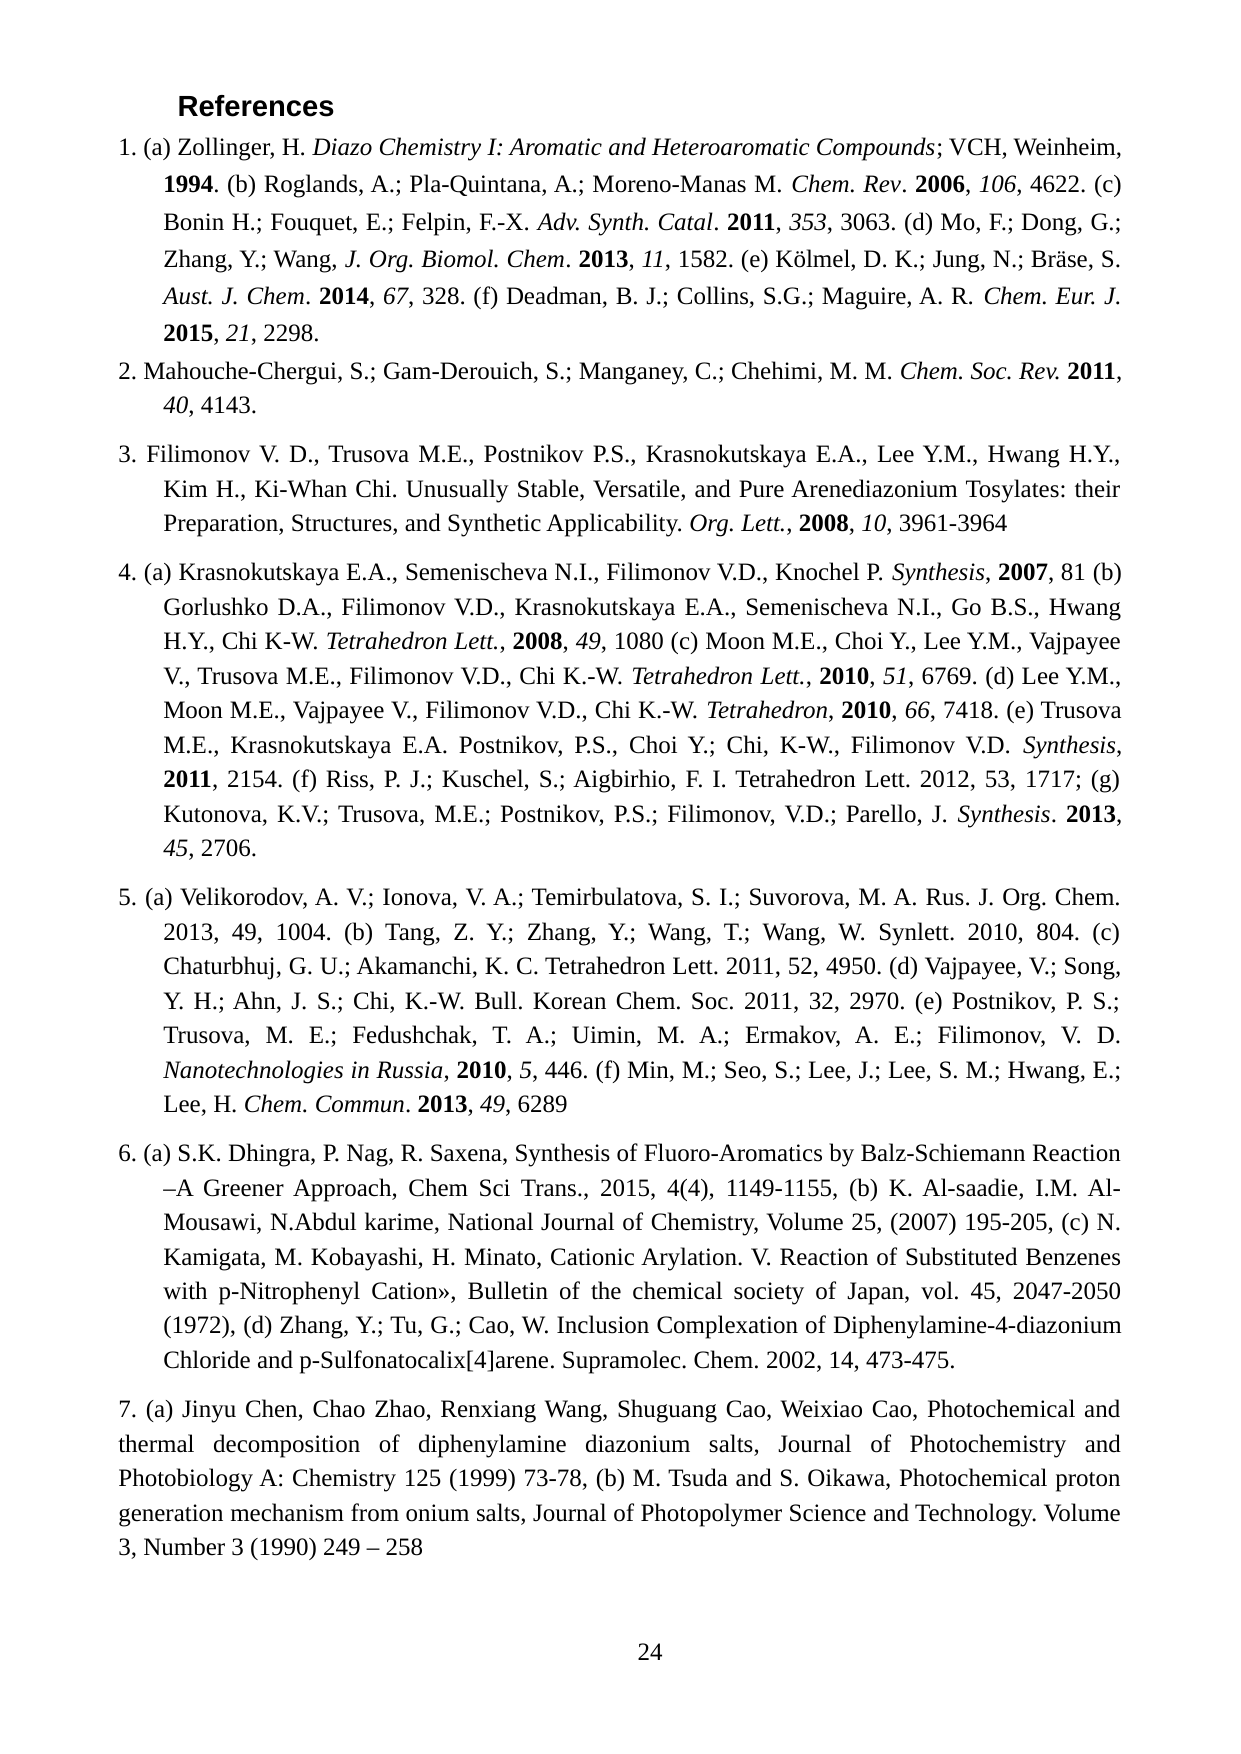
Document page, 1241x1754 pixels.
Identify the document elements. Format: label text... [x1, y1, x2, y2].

list 1. (a) Zollinger, H. Diazo Chemistry I: Aromatic and Heteroaromatic Compounds; VCH, Weinheim, 1994. (b) Roglands, A.; Pla-Quintana, A.; Moreno-Manas M. Chem. Rev. 2006, 106, 4622. (c) Bonin H.; Fouquet, E.; Felpin, F.-X. Adv. Synth. Catal. 2011, 353, 3063. (d) Mo, F.; Dong, G.; Zhang, Y.; Wang, J. Org. Biomol. Chem. 2013, 11, 1582. (e) Kölmel, D. K.; Jung, N.; Bräse, S. Aust. J. Chem. 2014, 67, 328. (f) Deadman, B. J.; Collins, S.G.; Maguire, A. R. Chem. Eur. J. 2015, 21, 2298. [118, 132, 1122, 347]
text 7. (a) Jinyu Chen, Chao Zhao, Renxiang Wang, Shuguang Cao, Weixiao Cao, Photochemical and thermal decomposition of diphenylamine diazonium salts, Journal of Photochemistry and Photobiology A: Chemistry 125 (1999) 73-78, (b) M. Tsuda and S. Oikawa, Photochemical proton generation mechanism from onium salts, Journal of Photopolymer Science and Technology. Volume 3, Number 3 (1990) 249 – 258 [118, 1394, 1122, 1561]
list 3. Filimonov V. D., Trusova M.E., Postnikov P.S., Krasnokutskaya E.A., Lee Y.M., Hwang H.Y., Kim H., Ki-Whan Chi. Unusually Stable, Versatile, and Pure Arenediazonium Tosylates: their Preparation, Structures, and Synthetic Applicability. Org. Lett., 2008, 10, 3961-3964 [118, 439, 1122, 537]
list 4. (a) Krasnokutskaya E.A., Semenischeva N.I., Filimonov V.D., Knochel P. Synthesis, 2007, 81 (b) Gorlushko D.A., Filimonov V.D., Krasnokutskaya E.A., Semenischeva N.I., Go B.S., Hwang H.Y., Chi K-W. Tetrahedron Lett., 2008, 49, 1080 (c) Moon M.E., Choi Y., Lee Y.M., Vajpayee V., Trusova M.E., Filimonov V.D., Chi K.-W. Tetrahedron Lett., 2010, 51, 6769. (d) Lee Y.M., Moon M.E., Vajpayee V., Filimonov V.D., Chi K.-W. Tetrahedron, 2010, 66, 7418. (e) Trusova M.E., Krasnokutskaya E.A. Postnikov, P.S., Choi Y.; Chi, K-W., Filimonov V.D. Synthesis, 2011, 2154. (f) Riss, P. J.; Kuschel, S.; Aigbirhio, F. I. Tetrahedron Lett. 2012, 53, 1717; (g) Kutonova, K.V.; Trusova, M.E.; Postnikov, P.S.; Filimonov, V.D.; Parello, J. Synthesis. 2013, 45, 2706. [118, 557, 1122, 862]
list 2. Mahouche-Chergui, S.; Gam-Derouich, S.; Manganey, C.; Chehimi, M. M. Chem. Soc. Rev. 2011, 40, 4143. [118, 356, 1122, 419]
subtitle References [118, 88, 1122, 122]
list 5. (a) Velikorodov, A. V.; Ionova, V. A.; Temirbulatova, S. I.; Suvorova, M. A. Rus. J. Org. Chem. 2013, 49, 1004. (b) Tang, Z. Y.; Zhang, Y.; Wang, T.; Wang, W. Synlett. 2010, 804. (c) Chaturbhuj, G. U.; Akamanchi, K. C. Tetrahedron Lett. 2011, 52, 4950. (d) Vajpayee, V.; Song, Y. H.; Ahn, J. S.; Chi, K.-W. Bull. Korean Chem. Soc. 2011, 32, 2970. (e) Postnikov, P. S.; Trusova, M. E.; Fedushchak, T. A.; Uimin, M. A.; Ermakov, A. E.; Filimonov, V. D. Nanotechnologies in Russia, 2010, 5, 446. (f) Min, M.; Seo, S.; Lee, J.; Lee, S. M.; Hwang, E.; Lee, H. Chem. Commun. 2013, 49, 6289 [118, 882, 1122, 1118]
list 6. (a) S.K. Dhingra, P. Nag, R. Saxena, Synthesis of Fluoro-Aromatics by Balz-Schiemann Reaction –A Greener Approach, Chem Sci Trans., 2015, 4(4), 1149-1155, (b) K. Al-saadie, I.M. Al-Mousawi, N.Abdul karime, National Journal of Chemistry, Volume 25, (2007) 195-205, (c) N. Kamigata, M. Kobayashi, H. Minato, Cationic Arylation. V. Reaction of Substituted Benzenes with p-Nitrophenyl Cation», Bulletin of the chemical society of Japan, vol. 45, 2047-2050 (1972), (d) Zhang, Y.; Tu, G.; Cao, W. Inclusion Complexation of Diphenylamine-4-diazonium Chloride and p-Sulfonatocalix[4]arene. Supramolec. Chem. 2002, 14, 473-475. [118, 1138, 1122, 1374]
